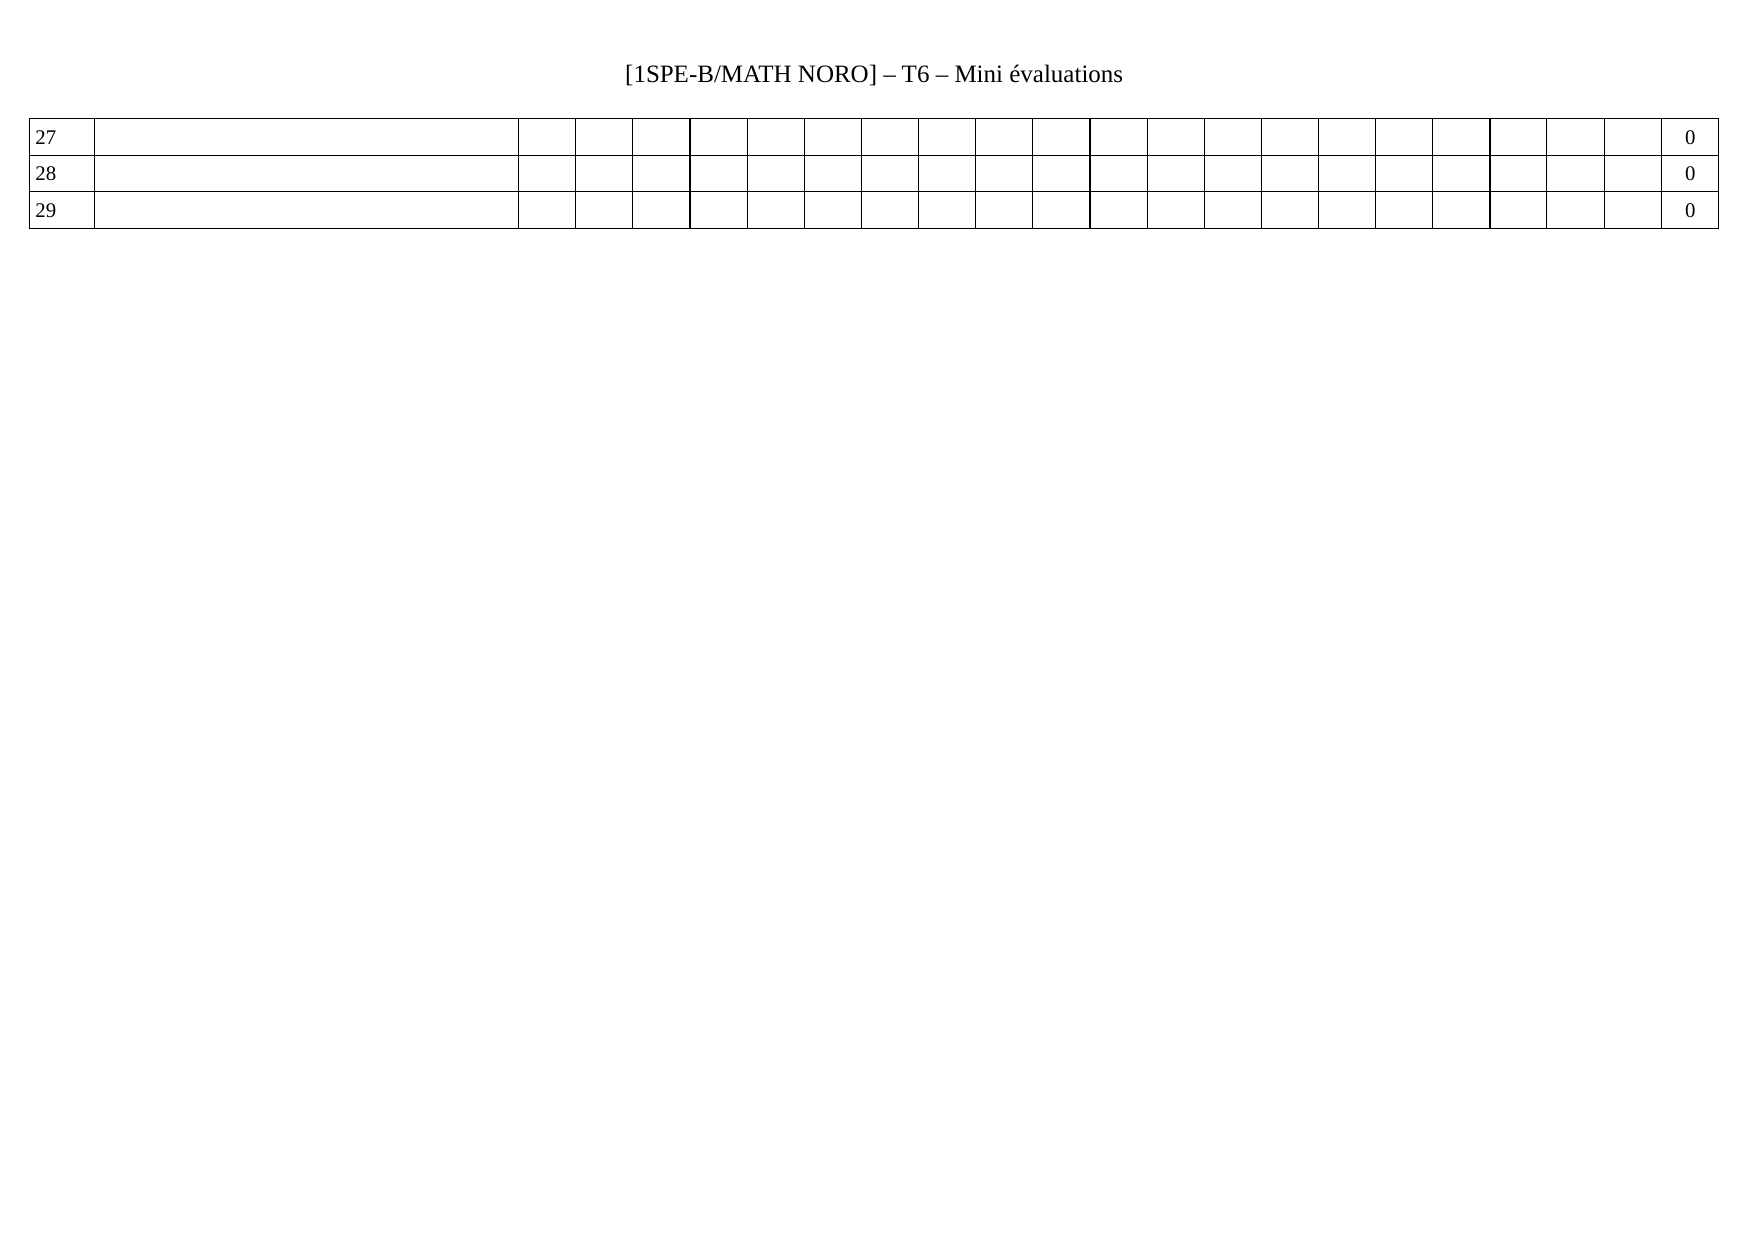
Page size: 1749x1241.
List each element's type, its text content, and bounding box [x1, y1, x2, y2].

table_cell 0 [1662, 192, 1718, 228]
table_cell [862, 156, 918, 191]
table_cell [633, 119, 689, 154]
table_cell [633, 192, 689, 228]
table_cell [919, 119, 975, 154]
table_cell 0 [1662, 119, 1718, 154]
table_cell [748, 156, 804, 191]
table_cell [519, 156, 575, 191]
table_cell [1033, 156, 1089, 191]
table_cell [805, 156, 861, 191]
table_cell [805, 119, 861, 154]
table_cell [576, 119, 632, 154]
table_cell [1148, 119, 1204, 154]
table_cell [1262, 119, 1318, 154]
table_cell [519, 192, 575, 228]
table_cell [1262, 156, 1318, 191]
table_cell [691, 119, 747, 154]
table_cell [95, 156, 518, 191]
table_cell 29 [30, 192, 94, 228]
table_cell 0 [1662, 156, 1718, 191]
table_cell [1148, 192, 1204, 228]
table_cell [1547, 156, 1604, 191]
table_cell [1376, 192, 1432, 228]
table_cell [1091, 119, 1147, 154]
table_cell [576, 156, 632, 191]
table_cell [748, 192, 804, 228]
table_cell [1319, 156, 1375, 191]
table_cell [95, 192, 518, 228]
table_cell [519, 119, 575, 154]
table_cell [1148, 156, 1204, 191]
table_cell [805, 192, 861, 228]
table_cell [1205, 156, 1261, 191]
table_cell [862, 119, 918, 154]
table_cell [1433, 192, 1489, 228]
table_cell [1376, 156, 1432, 191]
table_cell [691, 192, 747, 228]
table_cell [748, 119, 804, 154]
table_cell [1205, 119, 1261, 154]
table_cell [1547, 192, 1604, 228]
table_cell [1605, 156, 1661, 191]
table_cell [1491, 156, 1546, 191]
table_cell [862, 192, 918, 228]
table_cell [976, 156, 1032, 191]
table_cell [1433, 119, 1489, 154]
table_cell [1491, 119, 1546, 154]
table_cell [633, 156, 689, 191]
table_cell [976, 119, 1032, 154]
table_cell [1433, 156, 1489, 191]
table_cell [1547, 119, 1604, 154]
table_cell [1319, 192, 1375, 228]
table_cell [576, 192, 632, 228]
table_cell [1491, 192, 1546, 228]
table_cell [1091, 192, 1147, 228]
table_cell [1262, 192, 1318, 228]
table_cell [1033, 192, 1089, 228]
table_cell 28 [30, 156, 94, 191]
table_cell 27 [30, 119, 94, 154]
table_cell [919, 156, 975, 191]
table_cell [95, 119, 518, 154]
table_cell [1091, 156, 1147, 191]
table_cell [1319, 119, 1375, 154]
table_cell [976, 192, 1032, 228]
table_cell [1605, 192, 1661, 228]
table_cell [1605, 119, 1661, 154]
table_cell [1376, 119, 1432, 154]
table_cell [919, 192, 975, 228]
table_cell [1205, 192, 1261, 228]
table_cell [691, 156, 747, 191]
table_cell [1033, 119, 1089, 154]
